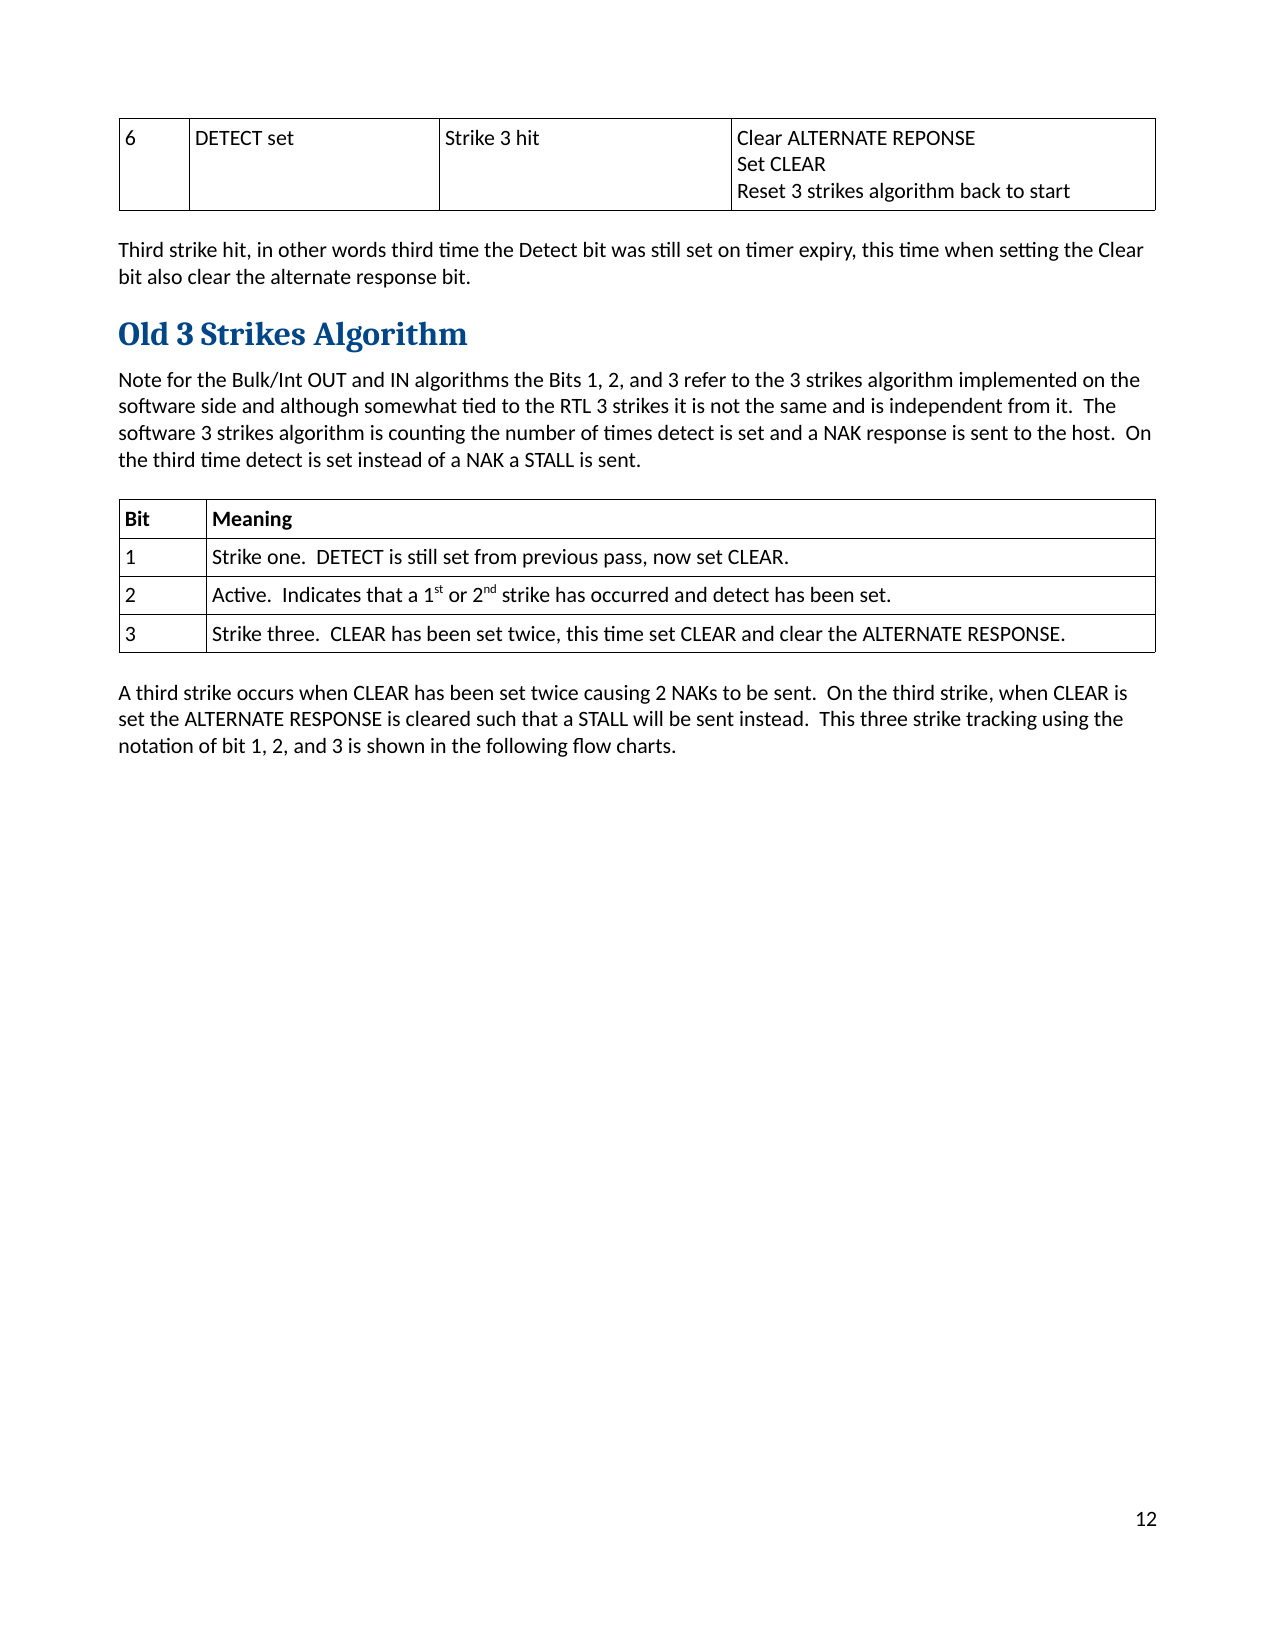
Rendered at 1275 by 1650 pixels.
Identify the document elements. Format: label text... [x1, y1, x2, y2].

table_cell Strike 3 hit [440, 119, 731, 210]
table_cell DETECT set [190, 119, 439, 210]
table_cell 1 [120, 539, 206, 576]
text A third strike occurs when CLEAR has been set twice causing 2 NAKs to be sent. On the third strike, when CLEAR is set the ALTERNATE RESPONSE is cleared such that a STALL will be sent instead. This three strike tracking using the notation of bit 1, 2, and 3 is shown in the following flow charts. [118, 679, 1157, 759]
subtitle Old 3 Strikes Algorithm [118, 315, 1157, 353]
table_header Meaning [207, 500, 1155, 537]
table_cell 2 [120, 577, 206, 614]
table_cell 6 [120, 119, 189, 210]
table_cell Active. Indicates that a 1st or 2nd strike has occurred and detect has been set. [207, 577, 1155, 614]
text Third strike hit, in other words third time the Detect bit was still set on timer expiry, this time when setting the Clear bit also clear the alternate response bit. [118, 236, 1157, 290]
text Note for the Bulk/Int OUT and IN algorithms the Bits 1, 2, and 3 refer to the 3 strikes algorithm implemented on the software side and although somewhat tied to the RTL 3 strikes it is not the same and is independent from it. The software 3 strikes algorithm is counting the number of times detect is set and a NAK response is sent to the host. On the third time detect is set instead of a NAK a STALL is sent. [118, 366, 1157, 472]
table_cell Clear ALTERNATE REPONSE Set CLEAR Reset 3 strikes algorithm back to start [732, 119, 1155, 210]
table_header Bit [120, 500, 206, 537]
table_cell 3 [120, 615, 206, 652]
table_cell Strike three. CLEAR has been set twice, this time set CLEAR and clear the ALTERNATE RESPONSE. [207, 615, 1155, 652]
table_cell Strike one. DETECT is still set from previous pass, now set CLEAR. [207, 539, 1155, 576]
